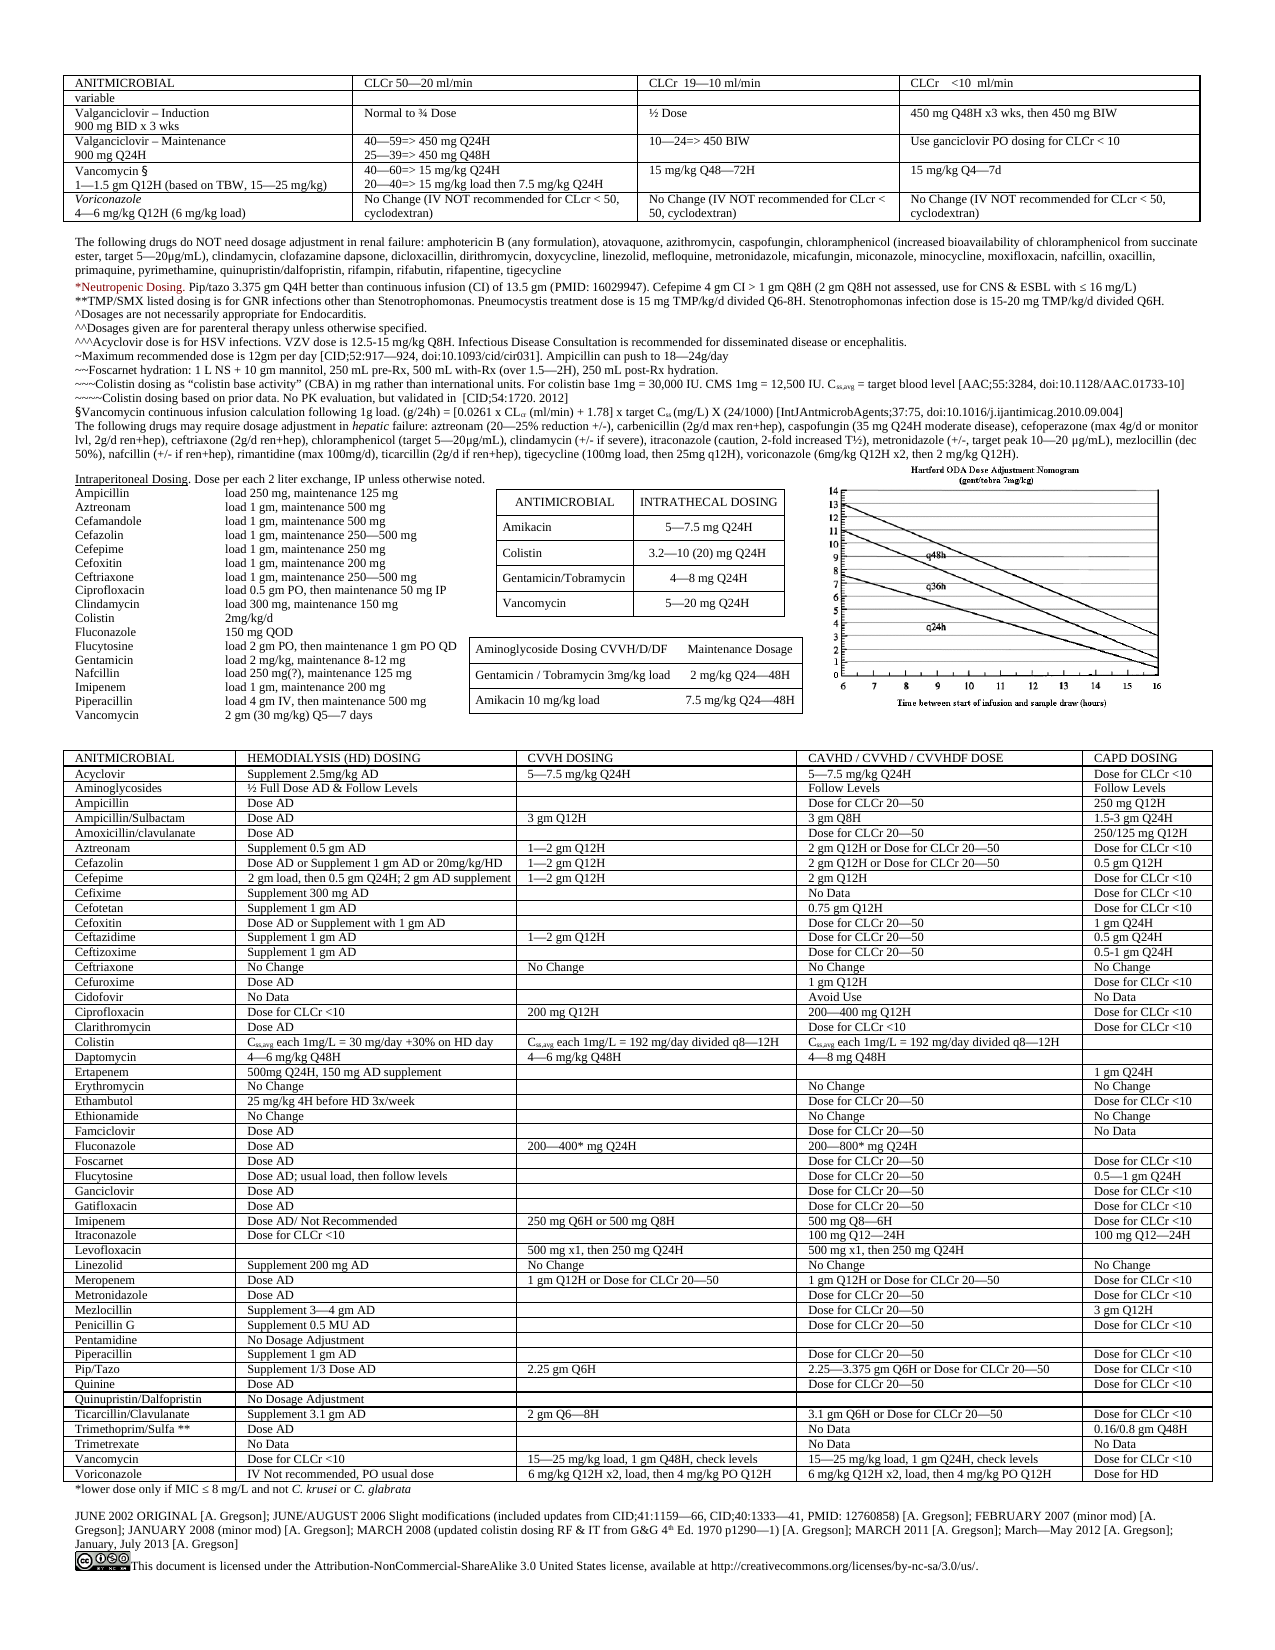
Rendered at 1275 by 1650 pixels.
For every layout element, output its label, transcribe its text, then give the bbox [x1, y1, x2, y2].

table_cell No Data [797, 1437, 1082, 1451]
table_cell Fluconazole [64, 1139, 235, 1153]
table_cell Dose for CLCr 20—50 [797, 1169, 1082, 1183]
table_cell 15 mg/kg Q4—7d [900, 163, 1199, 192]
table_cell Dose for CLCr <10 [1083, 767, 1212, 781]
table_cell Dose for CLCr <10 [1083, 901, 1212, 915]
table_cell Dose for CLCr <10 [1083, 1095, 1212, 1108]
table_cell [1083, 1139, 1212, 1153]
table_cell 5—7.5 mg Q24H [634, 516, 784, 540]
table_cell IV Not recommended, PO usual dose [236, 1467, 516, 1481]
table_cell Dose for CLCr <10 [1083, 871, 1212, 885]
table_cell No Dosage Adjustment [236, 1393, 516, 1406]
table_cell Dose AD [236, 1378, 516, 1391]
table_cell Vancomycin [64, 1452, 235, 1466]
table_cell Erythromycin [64, 1080, 235, 1093]
table_cell 15—25 mg/kg load, 1 gm Q48H, check levels [517, 1452, 796, 1466]
table_cell Mezlocillin [64, 1303, 235, 1317]
table_cell No Change (IV NOT recommended for CLcr < 50, cyclodextran) [638, 193, 899, 221]
table_cell 1—2 gm Q12H [517, 856, 796, 870]
text [1163, 611, 1200, 625]
table_cell [353, 91, 637, 105]
text ~~~Colistin dosing as “colistin base activity” (CBA) in mg rather than international units. For colistin base 1mg = 30,000 IU. CMS 1mg = 12,500 IU. Css,avg = target blood level [AAC;55:3284, doi:10.1128/AAC.01733-10] [75, 377, 1200, 391]
table_cell Amikacin 10 mg/kg load [470, 689, 678, 713]
table_cell Cefixime [64, 886, 235, 900]
table_cell Css,avg each 1mg/L = 192 mg/day divided q8—12H [797, 1035, 1082, 1049]
table_cell Dose AD [236, 975, 516, 989]
table_cell Pip/Tazo [64, 1363, 235, 1377]
table_cell [517, 1124, 796, 1138]
table_cell [517, 1288, 796, 1302]
table_cell 40—60=> 15 mg/kg Q24H 20—40=> 15 mg/kg load then 7.5 mg/kg Q24H [353, 163, 637, 192]
table_cell Gentamicin/Tobramycin [497, 566, 633, 591]
table_cell 40—59=> 450 mg Q24H 25—39=> 450 mg Q48H [353, 135, 637, 162]
table_cell 3 gm Q12H [1083, 1303, 1212, 1317]
table_cell Trimetrexate [64, 1437, 235, 1451]
table_cell Supplement 0.5 MU AD [236, 1318, 516, 1332]
table_cell Cefepime [64, 871, 235, 885]
table_cell [1083, 1333, 1212, 1347]
table_cell Follow Levels [1083, 782, 1212, 796]
table_cell Supplement 200 mg AD [236, 1259, 516, 1272]
table_cell Supplement 0.5 gm AD [236, 841, 516, 855]
table_cell Imipenem [64, 1214, 235, 1228]
table_cell 5—20 mg Q24H [634, 592, 784, 616]
table_cell [797, 1393, 1082, 1406]
table_cell Metronidazole [64, 1288, 235, 1302]
table_cell No Change [517, 961, 796, 974]
table_cell 100 mg Q12—24H [1083, 1229, 1212, 1242]
table_cell 3 gm Q12H [517, 812, 796, 825]
text Piperacillin load 4 gm IV, then maintenance 500 mg [75, 694, 469, 708]
table_cell Dose for CLCr <10 [236, 1452, 516, 1466]
table_cell 500 mg x1, then 250 mg Q24H [797, 1244, 1082, 1257]
table_cell 500 mg Q8—6H [797, 1214, 1082, 1228]
picture [75, 1551, 131, 1571]
table_cell Dose AD [236, 1139, 516, 1153]
table_cell Valganciclovir – Induction 900 mg BID x 3 wks [64, 106, 352, 133]
table_cell Amikacin [497, 516, 633, 540]
table_cell 15—25 mg/kg load, 1 gm Q24H, check levels [797, 1452, 1082, 1466]
table_cell Quinupristin/Dalfopristin [64, 1393, 235, 1406]
text Cefazolin load 1 gm, maintenance 250—500 mg [75, 528, 496, 542]
table_cell No Data [797, 886, 1082, 900]
table_cell variable [64, 91, 352, 105]
table_cell 10—24=> 450 BIW [638, 135, 899, 162]
table_cell Dose AD [236, 1199, 516, 1213]
text ~Maximum recommended dose is 12gm per day [CID;52:917—924, doi:10.1093/cid/cir031]. Ampicillin can push to 18—24g/day [75, 349, 1200, 363]
text Fluconazole 150 mg QOD [75, 625, 469, 639]
table_cell 250 mg Q12H [1083, 797, 1212, 811]
text ^^^Acyclovir dose is for HSV infections. VZV dose is 12.5-15 mg/kg Q8H. Infectious Disease Consultation is recommended for disseminated disease or encephalitis. [75, 335, 1200, 349]
table_cell Dose for CLCr <10 [797, 1020, 1082, 1034]
table_cell [517, 990, 796, 1004]
table_cell [517, 1422, 796, 1436]
table_cell Dose for CLCr <10 [1083, 886, 1212, 900]
table_cell 2 mg/kg Q24—48H [679, 664, 802, 688]
text **TMP/SMX listed dosing is for GNR infections other than Stenotrophomonas. Pneumocystis treatment dose is 15 mg TMP/kg/d divided Q6-8H. Stenotrophomonas infection dose is 15-20 mg TMP/kg/d divided Q6H. [75, 294, 1200, 308]
table_cell [517, 797, 796, 811]
text Cefoxitin load 1 gm, maintenance 200 mg [75, 556, 496, 570]
table_cell Aminoglycosides [64, 782, 235, 796]
table_header ANITMICROBIAL [64, 751, 235, 765]
table_cell 2 gm Q12H or Dose for CLCr 20—50 [797, 841, 1082, 855]
table_cell Dose for CLCr 20—50 [797, 1348, 1082, 1362]
table_cell Dose for CLCr <10 [1083, 1408, 1212, 1421]
table_cell Pentamidine [64, 1333, 235, 1347]
table_cell 15 mg/kg Q48—72H [638, 163, 899, 192]
table_cell No Change [236, 1080, 516, 1093]
table_cell No Data [236, 1437, 516, 1451]
table_cell Ceftizoxime [64, 946, 235, 959]
table_cell Dose for CLCr 20—50 [797, 1184, 1082, 1198]
table_cell Supplement 2.5mg/kg AD [236, 767, 516, 781]
table_cell 2 gm Q12H or Dose for CLCr 20—50 [797, 856, 1082, 870]
text Imipenem load 1 gm, maintenance 200 mg [75, 681, 469, 694]
table_cell 5—7.5 mg/kg Q24H [517, 767, 796, 781]
table_cell 7.5 mg/kg Q24—48H [679, 689, 802, 713]
table_cell Colistin [497, 541, 633, 565]
text Nafcillin load 250 mg(?), maintenance 125 mg [75, 667, 469, 681]
table_cell [517, 1020, 796, 1034]
table_cell 4—8 mg Q48H [797, 1050, 1082, 1064]
table_cell 4—6 mg/kg Q48H [236, 1050, 516, 1064]
table_cell Dose for CLCr <10 [1083, 1005, 1212, 1019]
table_header CVVH DOSING [517, 751, 796, 765]
table_cell Dose for CLCr <10 [1083, 1378, 1212, 1391]
table_cell Dose for HD [1083, 1467, 1212, 1481]
table_cell No Dosage Adjustment [236, 1333, 516, 1347]
table_cell Cefazolin [64, 856, 235, 870]
table_cell Supplement 1 gm AD [236, 931, 516, 944]
text Ampicillin load 250 mg, maintenance 125 mg [75, 487, 496, 501]
table_cell Voriconazole [64, 1467, 235, 1481]
text ^Dosages are not necessarily appropriate for Endocarditis. [75, 308, 1200, 322]
table_cell [517, 1184, 796, 1198]
text *Neutropenic Dosing. Pip/tazo 3.375 gm Q4H better than continuous infusion (CI) of 13.5 gm (PMID: 16029947). Cefepime 4 gm CI > 1 gm Q8H (2 gm Q8H not assessed, use for CNS & ESBL with ≤ 16 mg/L) [75, 280, 1200, 294]
table_cell Supplement 300 mg AD [236, 886, 516, 900]
table_cell [517, 1080, 796, 1093]
table_cell No Data [1083, 1124, 1212, 1138]
table_cell ½ Dose [638, 106, 899, 133]
table_cell No Change [797, 1110, 1082, 1123]
table_cell [517, 886, 796, 900]
table_cell [638, 91, 899, 105]
text Ceftriaxone load 1 gm, maintenance 250—500 mg [75, 570, 496, 584]
table_cell Cefoxitin [64, 916, 235, 930]
table_cell 200—400 mg Q12H [797, 1005, 1082, 1019]
table_cell Dose for CLCr 20—50 [797, 1303, 1082, 1317]
table_cell 250/125 mg Q12H [1083, 826, 1212, 840]
text JUNE 2002 ORIGINAL [A. Gregson]; JUNE/AUGUST 2006 Slight modifications (included updates from CID;41:1159—66, CID;40:1333—41, PMID: 12760858) [A. Gregson]; FEBRUARY 2007 (minor mod) [A. Gregson]; JANUARY 2008 (minor mod) [A. Gregson]; MARCH 2008 (updated colistin dosing RF & IT from G&G 4th Ed. 1970 p1290—1) [A. Gregson]; MARCH 2011 [A. Gregson]; March—May 2012 [A. Gregson]; January, July 2013 [A. Gregson] [75, 1509, 1200, 1551]
text Gentamicin load 2 mg/kg, maintenance 8-12 mg [75, 653, 469, 667]
table_cell Dose for CLCr 20—50 [797, 1199, 1082, 1213]
table_cell Dose AD [236, 826, 516, 840]
table_cell Acyclovir [64, 767, 235, 781]
table_header Aminoglycoside Dosing CVVH/D/DF [470, 638, 678, 662]
text [496, 617, 784, 623]
table_cell Ampicillin [64, 797, 235, 811]
table_cell Dose AD or Supplement 1 gm AD or 20mg/kg/HD [236, 856, 516, 870]
table_cell No Change [236, 961, 516, 974]
table_cell [517, 1110, 796, 1123]
table_cell Dose for CLCr 20—50 [797, 797, 1082, 811]
table_cell 0.75 gm Q12H [797, 901, 1082, 915]
table_cell Dose for CLCr <10 [1083, 1154, 1212, 1168]
table_cell [797, 1333, 1082, 1347]
table_cell 2.25—3.375 gm Q6H or Dose for CLCr 20—50 [797, 1363, 1082, 1377]
text [1163, 625, 1200, 639]
table_cell Dose for CLCr 20—50 [797, 1124, 1082, 1138]
table_cell 0.5-1 gm Q24H [1083, 946, 1212, 959]
table_cell 4—8 mg Q24H [634, 566, 784, 591]
table_cell Dose for CLCr <10 [1083, 975, 1212, 989]
table_cell 1.5-3 gm Q24H [1083, 812, 1212, 825]
table_cell Dose for CLCr 20—50 [797, 916, 1082, 930]
table_cell [517, 1318, 796, 1332]
table_cell Dose for CLCr <10 [1083, 1452, 1212, 1466]
table_cell No Change [236, 1110, 516, 1123]
table_cell Quinine [64, 1378, 235, 1391]
table_cell [517, 1065, 796, 1079]
table_cell Dose AD [236, 1154, 516, 1168]
table_cell Normal to ¾ Dose [353, 106, 637, 133]
table_cell No Data [1083, 990, 1212, 1004]
table_cell Cefotetan [64, 901, 235, 915]
table_cell Dose AD [236, 1124, 516, 1138]
table_cell [517, 1229, 796, 1242]
table_cell No Data [1083, 1437, 1212, 1451]
table_cell No Change (IV NOT recommended for CLcr < 50, cyclodextran) [353, 193, 637, 221]
table_cell Dose for CLCr <10 [1083, 1348, 1212, 1362]
table_cell Ganciclovir [64, 1184, 235, 1198]
table_cell 200 mg Q12H [517, 1005, 796, 1019]
table_cell No Change [1083, 1259, 1212, 1272]
table_cell [517, 1333, 796, 1347]
table_cell Amoxicillin/clavulanate [64, 826, 235, 840]
table_cell [1083, 1393, 1212, 1406]
table_cell Valganciclovir – Maintenance 900 mg Q24H [64, 135, 352, 162]
table_cell No Change [517, 1259, 796, 1272]
table_cell Dose AD [236, 1184, 516, 1198]
text ~~~~Colistin dosing based on prior data. No PK evaluation, but validated in [CID;54:1720. 2012] [75, 391, 1200, 405]
table_cell 1—2 gm Q12H [517, 871, 796, 885]
table_cell 2 gm load, then 0.5 gm Q24H; 2 gm AD supplement [236, 871, 516, 885]
table_cell Dose for CLCr 20—50 [797, 946, 1082, 959]
table_cell Dose for CLCr <10 [236, 1005, 516, 1019]
table_cell Dose for CLCr <10 [1083, 1184, 1212, 1198]
text ~~Foscarnet hydration: 1 L NS + 10 gm mannitol, 250 mL pre-Rx, 500 mL with-Rx (over 1.5—2H), 250 mL post-Rx hydration. [75, 363, 1200, 377]
table_cell [1083, 1050, 1212, 1064]
table_cell Colistin [64, 1035, 235, 1049]
table_cell Dose for CLCr <10 [1083, 1363, 1212, 1377]
table_cell Ticarcillin/Clavulanate [64, 1408, 235, 1421]
table_cell [517, 916, 796, 930]
table_cell Flucytosine [64, 1169, 235, 1183]
table_cell 1 gm Q24H [1083, 1065, 1212, 1079]
table_cell Ethionamide [64, 1110, 235, 1123]
text The following drugs do NOT need dosage adjustment in renal failure: amphotericin B (any formulation), atovaquone, azithromycin, caspofungin, chloramphenicol (increased bioavailability of chloramphenicol from succinate ester, target 5—20μg/mL), clindamycin, clofazamine dapsone, dicloxacillin, dirithromycin, doxycycline, linezolid, mefloquine, metronidazole, micafungin, miconazole, minocycline, moxifloxacin, nafcillin, oxacillin, primaquine, pyrimethamine, quinupristin/dalfopristin, rifampin, rifabutin, rifapentine, tigecycline [75, 235, 1200, 277]
table_cell Supplement 1 gm AD [236, 1348, 516, 1362]
table_cell [900, 91, 1199, 105]
table_cell Dose AD or Supplement with 1 gm AD [236, 916, 516, 930]
table_cell Ceftazidime [64, 931, 235, 944]
table_cell [517, 1348, 796, 1362]
table_cell Penicillin G [64, 1318, 235, 1332]
table_cell 3 gm Q8H [797, 812, 1082, 825]
table_cell Voriconazole 4—6 mg/kg Q12H (6 mg/kg load) [64, 193, 352, 221]
table_cell Dose AD [236, 1288, 516, 1302]
table_cell 1 gm Q24H [1083, 916, 1212, 930]
table_cell No Change [1083, 1110, 1212, 1123]
table_header INTRATHECAL DOSING [634, 490, 784, 514]
table_cell [517, 1378, 796, 1391]
table_cell Dose for CLCr 20—50 [797, 1318, 1082, 1332]
text The following drugs may require dosage adjustment in hepatic failure: aztreonam (20—25% reduction +/-), carbenicillin (2g/d max ren+hep), caspofungin (35 mg Q24H moderate disease), cefoperazone (max 4g/d or monitor lvl, 2g/d ren+hep), ceftriaxone (2g/d ren+hep), chloramphenicol (target 5—20μg/mL), clindamycin (+/- if severe), itraconazole (caution, 2-fold increased T½), metronidazole (+/-, target peak 10—20 μg/mL), mezlocillin (dec 50%), nafcillin (+/- if ren+hep), rimantidine (max 100mg/d), ticarcillin (2g/d if ren+hep), tigecycline (100mg load, then 25mg q12H), voriconazole (6mg/kg Q12H x2, then 2 mg/kg Q12H). [75, 419, 1200, 461]
table_header CAVHD / CVVHD / CVVHDF DOSE [797, 751, 1082, 765]
table_cell 6 mg/kg Q12H x2, load, then 4 mg/kg PO Q12H [797, 1467, 1082, 1481]
table_cell Dose AD/ Not Recommended [236, 1214, 516, 1228]
table_cell Dose AD [236, 1422, 516, 1436]
table_cell Dose for CLCr 20—50 [797, 931, 1082, 944]
table_header CAPD DOSING [1083, 751, 1212, 765]
text ^^Dosages given are for parenteral therapy unless otherwise specified. [75, 322, 1200, 335]
table_cell Vancomycin [497, 592, 633, 616]
table_cell 1—2 gm Q12H [517, 931, 796, 944]
table_cell 6 mg/kg Q12H x2, load, then 4 mg/kg PO Q12H [517, 1467, 796, 1481]
table_cell Gatifloxacin [64, 1199, 235, 1213]
text §Vancomycin continuous infusion calculation following 1g load. (g/24h) = [0.0261 x CLcr (ml/min) + 1.78] x target Css (mg/L) X (24/1000) [IntJAntmicrobAgents;37:75, doi:10.1016/j.ijantimicag.2010.09.004] [75, 405, 1200, 419]
table_cell Ampicillin/Sulbactam [64, 812, 235, 825]
table_cell Supplement 3.1 gm AD [236, 1408, 516, 1421]
table_cell Trimethoprim/Sulfa ** [64, 1422, 235, 1436]
table_cell [517, 1095, 796, 1108]
table_cell Cidofovir [64, 990, 235, 1004]
table_cell [517, 1393, 796, 1406]
table_cell 3.2—10 (20) mg Q24H [634, 541, 784, 565]
table_cell 500 mg x1, then 250 mg Q24H [517, 1244, 796, 1257]
table_cell 2.25 gm Q6H [517, 1363, 796, 1377]
table_cell 100 mg Q12—24H [797, 1229, 1082, 1242]
table_cell Dose for CLCr 20—50 [797, 1095, 1082, 1108]
table_cell Dose AD [236, 1020, 516, 1034]
table_cell 1 gm Q12H or Dose for CLCr 20—50 [517, 1273, 796, 1287]
table_cell Dose for CLCr 20—50 [797, 826, 1082, 840]
table_header ANTIMICROBIAL [497, 490, 633, 514]
table_cell [517, 1154, 796, 1168]
table_cell Meropenem [64, 1273, 235, 1287]
table_cell 0.5 gm Q24H [1083, 931, 1212, 944]
table_cell Ceftriaxone [64, 961, 235, 974]
table_cell 2 gm Q6—8H [517, 1408, 796, 1421]
text Vancomycin 2 gm (30 mg/kg) Q5—7 days [75, 708, 1200, 722]
text Intraperitoneal Dosing. Dose per each 2 liter exchange, IP unless otherwise noted. [75, 473, 827, 489]
table_cell Dose for CLCr <10 [1083, 1273, 1212, 1287]
table_cell [517, 946, 796, 959]
table_cell 4—6 mg/kg Q48H [517, 1050, 796, 1064]
table_cell [517, 901, 796, 915]
table_cell 5—7.5 mg/kg Q24H [797, 767, 1082, 781]
table_cell Aztreonam [64, 841, 235, 855]
table_cell 1—2 gm Q12H [517, 841, 796, 855]
table_cell 2 gm Q12H [797, 871, 1082, 885]
table_cell Dose for CLCr 20—50 [797, 1154, 1082, 1168]
table_cell Dose for CLCr <10 [1083, 1020, 1212, 1034]
text This document is licensed under the Attribution-NonCommercial-ShareAlike 3.0 United States license, available at http://creativecommons.org/licenses/by-nc-sa/3.0/us/. [75, 1551, 1200, 1573]
table_cell Itraconazole [64, 1229, 235, 1242]
table_cell Dose AD [236, 812, 516, 825]
table_cell [517, 1169, 796, 1183]
table_cell Supplement 1 gm AD [236, 901, 516, 915]
table_cell [517, 975, 796, 989]
table_cell Vancomycin § 1—1.5 gm Q12H (based on TBW, 15—25 mg/kg) [64, 163, 352, 192]
table_cell 200—800* mg Q24H [797, 1139, 1082, 1153]
table_cell [1083, 1244, 1212, 1257]
table_cell No Change [797, 961, 1082, 974]
table_cell Dose for CLCr 20—50 [797, 1288, 1082, 1302]
table_cell [797, 1065, 1082, 1079]
table_cell Supplement 1/3 Dose AD [236, 1363, 516, 1377]
table_header CLCr 50—20 ml/min [353, 76, 637, 90]
table_cell Dose AD; usual load, then follow levels [236, 1169, 516, 1183]
table_cell No Data [797, 1422, 1082, 1436]
table_cell [517, 1199, 796, 1213]
table_cell Ciprofloxacin [64, 1005, 235, 1019]
table_cell Avoid Use [797, 990, 1082, 1004]
table_cell Supplement 3—4 gm AD [236, 1303, 516, 1317]
table_cell No Change (IV NOT recommended for CLcr < 50, cyclodextran) [900, 193, 1199, 221]
text Aztreonam load 1 gm, maintenance 500 mg [75, 501, 496, 514]
table_header Maintenance Dosage [679, 638, 802, 662]
table_cell Dose for CLCr <10 [1083, 1214, 1212, 1228]
picture [827, 464, 1163, 717]
table_cell 1 gm Q12H or Dose for CLCr 20—50 [797, 1273, 1082, 1287]
table_cell Dose for CLCr <10 [1083, 1199, 1212, 1213]
table_cell Supplement 1 gm AD [236, 946, 516, 959]
table_cell Cefuroxime [64, 975, 235, 989]
table_cell No Change [797, 1080, 1082, 1093]
table_cell 500mg Q24H, 150 mg AD supplement [236, 1065, 516, 1079]
table_cell No Data [236, 990, 516, 1004]
table_cell Dose AD [236, 797, 516, 811]
table_cell Use ganciclovir PO dosing for CLCr < 10 [900, 135, 1199, 162]
table_cell 0.16/0.8 gm Q48H [1083, 1422, 1212, 1436]
table_cell Daptomycin [64, 1050, 235, 1064]
table_cell Clarithromycin [64, 1020, 235, 1034]
table_header HEMODIALYSIS (HD) DOSING [236, 751, 516, 765]
table_cell 200—400* mg Q24H [517, 1139, 796, 1153]
table_cell [517, 782, 796, 796]
text *lower dose only if MIC ≤ 8 mg/L and not C. krusei or C. glabrata [75, 1482, 1200, 1496]
table_cell Dose for CLCr <10 [1083, 1288, 1212, 1302]
table_cell Ertapenem [64, 1065, 235, 1079]
table_cell [517, 1437, 796, 1451]
text Flucytosine load 2 gm PO, then maintenance 1 gm PO QD [75, 639, 469, 653]
table_cell Dose for CLCr <10 [1083, 1318, 1212, 1332]
table_header ANITMICROBIAL [64, 76, 352, 90]
table_cell 0.5—1 gm Q24H [1083, 1169, 1212, 1183]
table_cell Dose AD [236, 1273, 516, 1287]
table_cell Dose for CLCr 20—50 [797, 1378, 1082, 1391]
table_header CLCr 19—10 ml/min [638, 76, 899, 90]
table_cell Dose for CLCr <10 [1083, 841, 1212, 855]
table_cell Famciclovir [64, 1124, 235, 1138]
text Clindamycin load 300 mg, maintenance 150 mg [75, 597, 496, 611]
table_cell Css,avg each 1mg/L = 192 mg/day divided q8—12H [517, 1035, 796, 1049]
table_cell [517, 1303, 796, 1317]
table_cell [1083, 1035, 1212, 1049]
table_cell Levofloxacin [64, 1244, 235, 1257]
table_cell Ethambutol [64, 1095, 235, 1108]
table_cell Follow Levels [797, 782, 1082, 796]
table_cell Foscarnet [64, 1154, 235, 1168]
table_cell No Change [1083, 961, 1212, 974]
table_cell Css,avg each 1mg/L = 30 mg/day +30% on HD day [236, 1035, 516, 1049]
table_cell No Change [1083, 1080, 1212, 1093]
table_cell No Change [797, 1259, 1082, 1272]
table_cell Dose for CLCr <10 [236, 1229, 516, 1242]
table_header CLCr <10 ml/min [900, 76, 1199, 90]
table_cell 0.5 gm Q12H [1083, 856, 1212, 870]
table_cell Gentamicin / Tobramycin 3mg/kg load [470, 664, 678, 688]
table_cell 450 mg Q48H x3 wks, then 450 mg BIW [900, 106, 1199, 133]
text Cefamandole load 1 gm, maintenance 500 mg [75, 514, 496, 528]
table_cell [236, 1244, 516, 1257]
table_cell 25 mg/kg 4H before HD 3x/week [236, 1095, 516, 1108]
table_cell 250 mg Q6H or 500 mg Q8H [517, 1214, 796, 1228]
text Ciprofloxacin load 0.5 gm PO, then maintenance 50 mg IP [75, 584, 496, 597]
table_cell [517, 826, 796, 840]
table_cell Linezolid [64, 1259, 235, 1272]
text Cefepime load 1 gm, maintenance 250 mg [75, 542, 496, 556]
table_cell ½ Full Dose AD & Follow Levels [236, 782, 516, 796]
table_cell 1 gm Q12H [797, 975, 1082, 989]
table_cell Piperacillin [64, 1348, 235, 1362]
text Colistin 2mg/kg/d [75, 611, 827, 717]
table_cell 3.1 gm Q6H or Dose for CLCr 20—50 [797, 1408, 1082, 1421]
